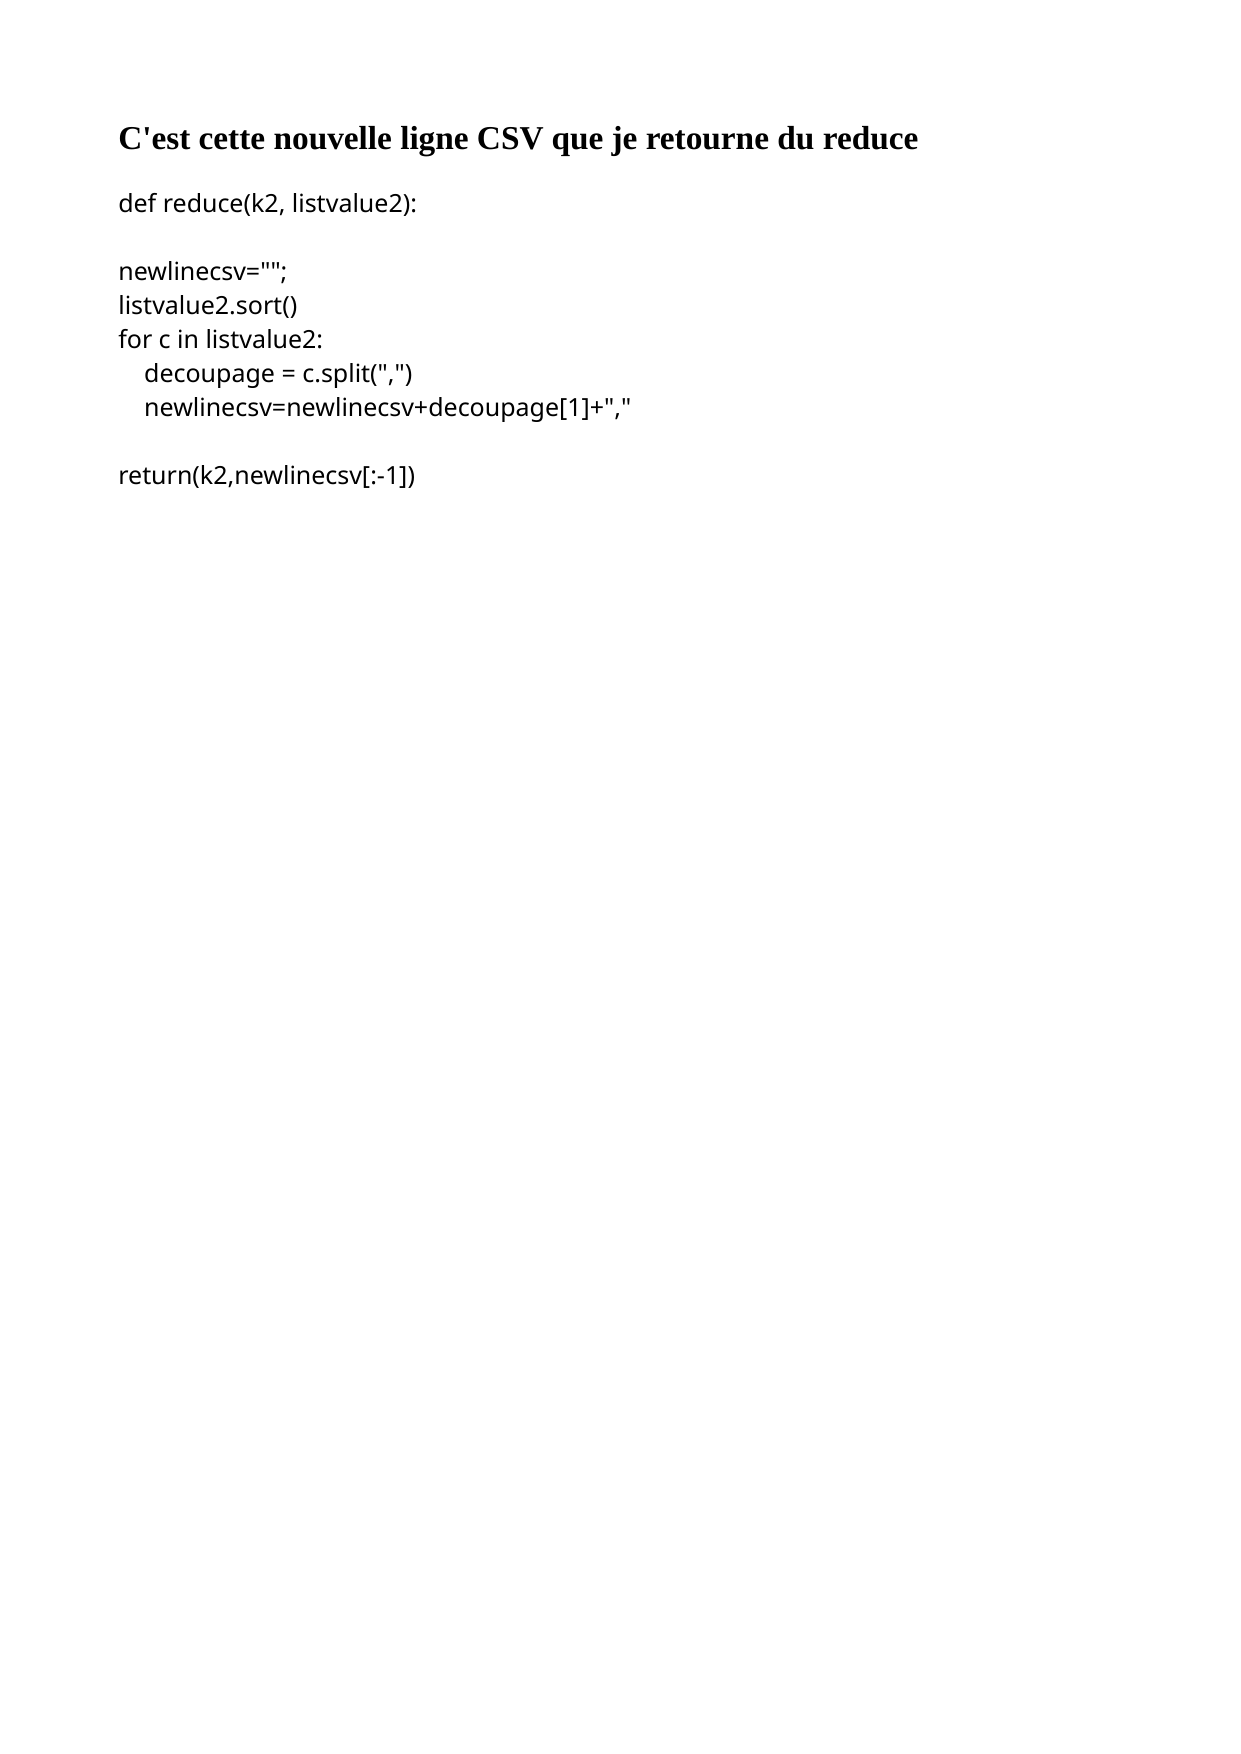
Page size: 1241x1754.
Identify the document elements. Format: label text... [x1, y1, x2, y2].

text newlinecsv=""; [118, 253, 1122, 287]
text return(k2,newlinecsv[:-1]) [118, 458, 1122, 492]
text decoupage = c.split(",") [118, 356, 1122, 389]
text def reduce(k2, listvalue2): [118, 185, 1122, 219]
text newlinecsv=newlinecsv+decoupage[1]+"," [118, 389, 1122, 424]
text C'est cette nouvelle ligne CSV que je retourne du reduce [118, 118, 1122, 156]
text listvalue2.sort() [118, 287, 1122, 321]
text for c in listvalue2: [118, 321, 1122, 356]
